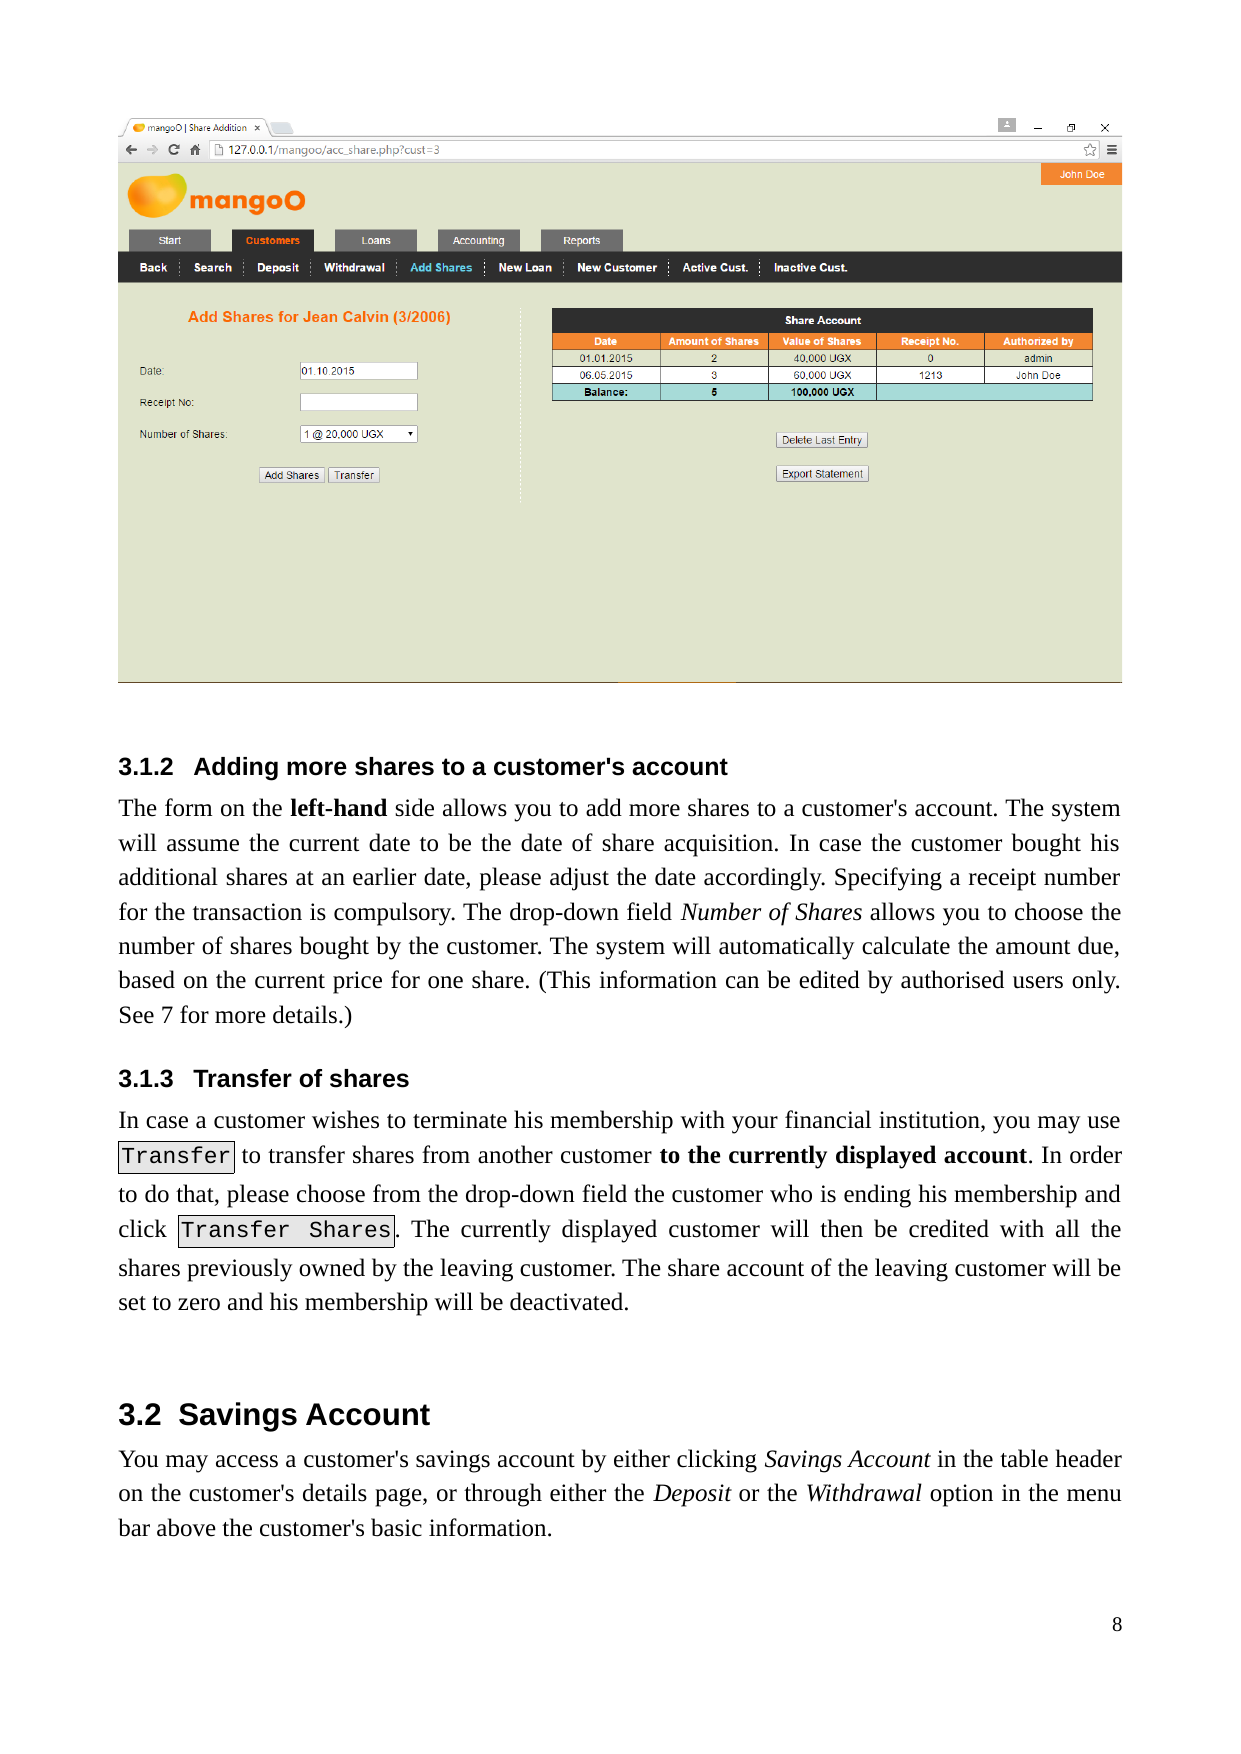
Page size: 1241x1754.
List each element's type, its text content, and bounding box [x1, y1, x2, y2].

subtitle Adding more shares to a customer's account [118, 752, 1122, 781]
text The form on the left-hand side allows you to add more shares to a customer's account. The system will assume the current date to be the date of share acquisition. In case the customer bought his additional shares at an earlier date, please adjust the date accordingly. Specifying a receipt number for the transaction is compulsory. The drop-down field Number of Shares allows you to choose the number of shares bought by the customer. The system will automatically calculate the amount due, based on the current price for one share. (This information can be edited by authorised users only. See 7 for more details.) [118, 793, 1122, 1029]
subtitle Savings Account [118, 1396, 1122, 1432]
text In case a customer wishes to terminate his membership with your financial institution, you may use Transfer to transfer shares from another customer to the currently displayed account. In order to do that, please choose from the drop-down field the customer who is ending his membership and click Transfer Shares. The currently displayed customer will then be credited with all the shares previously owned by the leaving customer. The share account of the leaving customer will be set to zero and his membership will be deactivated. [118, 1105, 1122, 1316]
subtitle Transfer of shares [118, 1064, 1122, 1092]
picture [118, 118, 1123, 683]
text You may access a customer's savings account by either clicking Savings Account in the table header on the customer's details page, or through either the Deposit or the Withdrawal option in the menu bar above the customer's basic information. [118, 1444, 1122, 1542]
